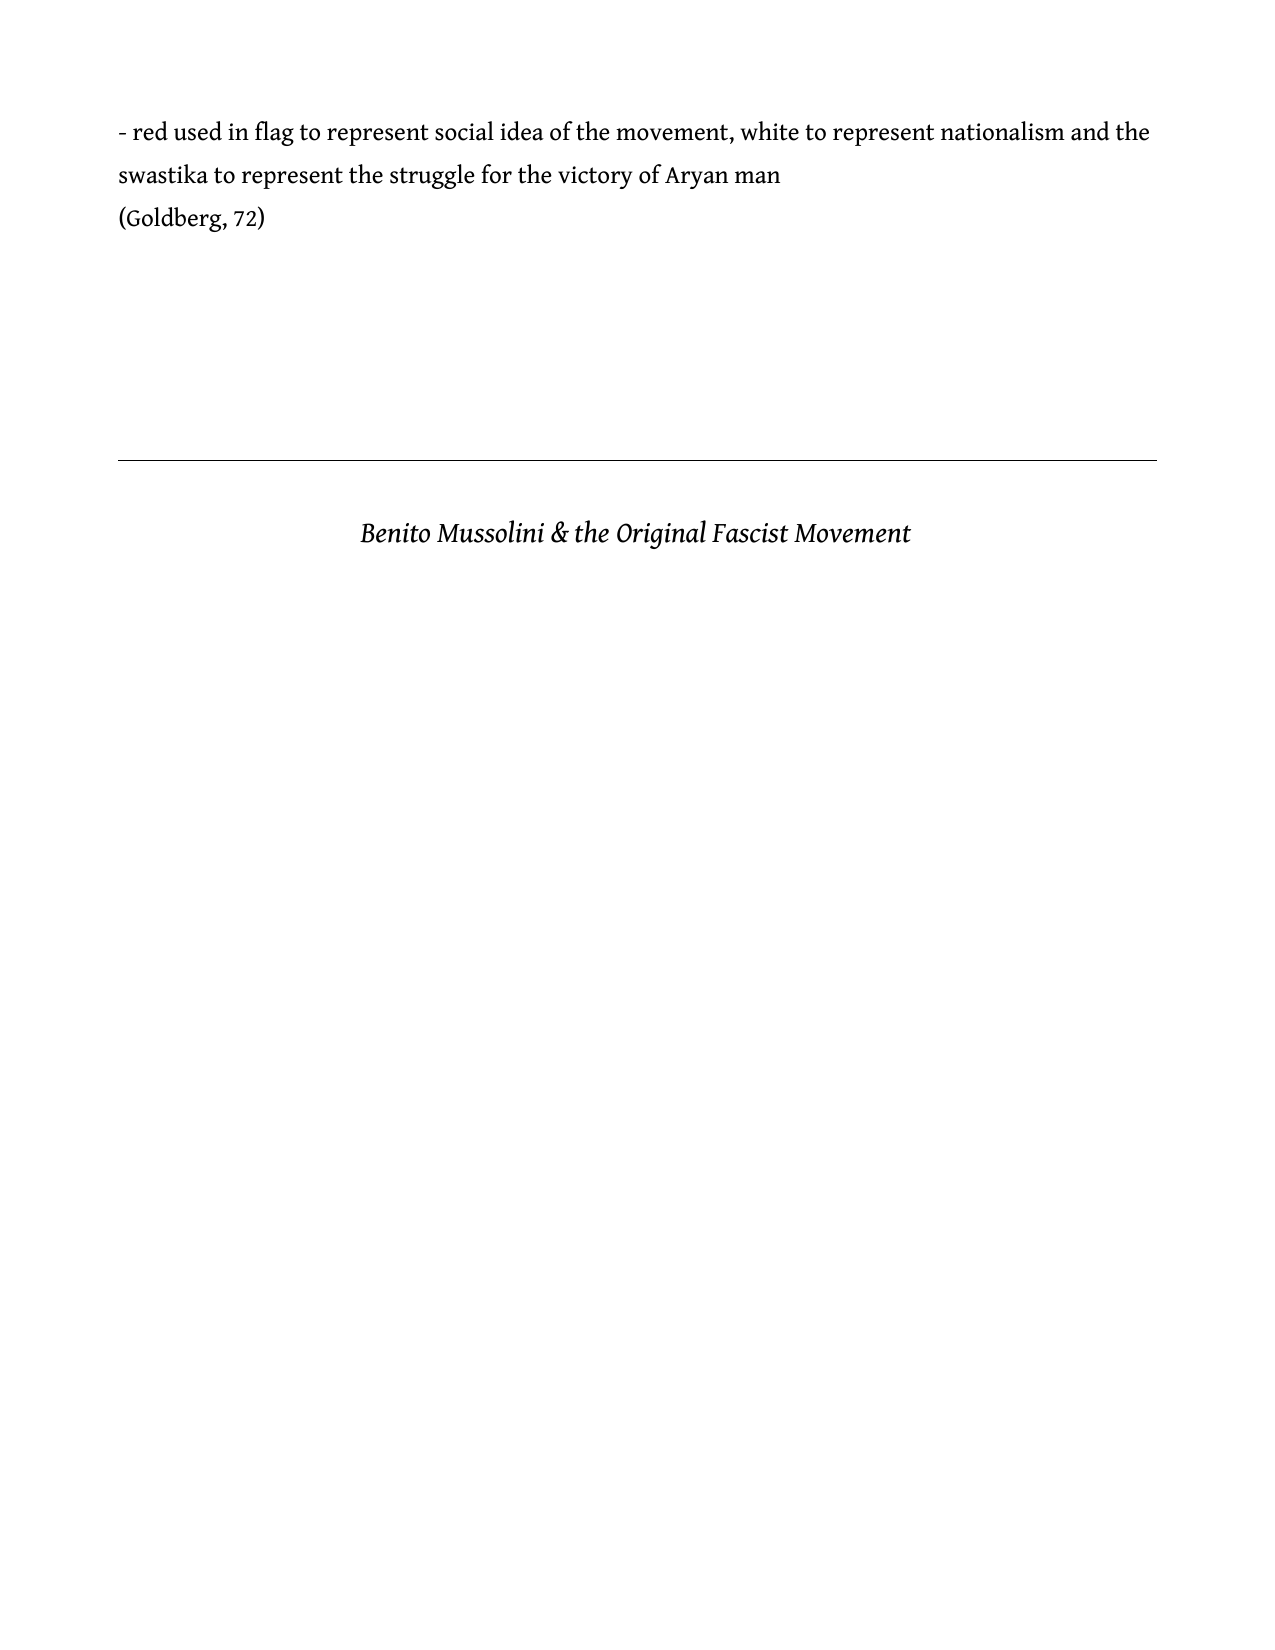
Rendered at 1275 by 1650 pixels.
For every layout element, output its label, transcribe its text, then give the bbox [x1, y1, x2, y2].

text Benito Mussolini & the Original Fascist Movement [118, 517, 1157, 551]
text (Goldberg, 72) [118, 205, 1157, 234]
text - red used in flag to represent social idea of the movement, white to represent nationalism and the swastika to represent the struggle for the victory of Aryan man [118, 118, 1157, 191]
